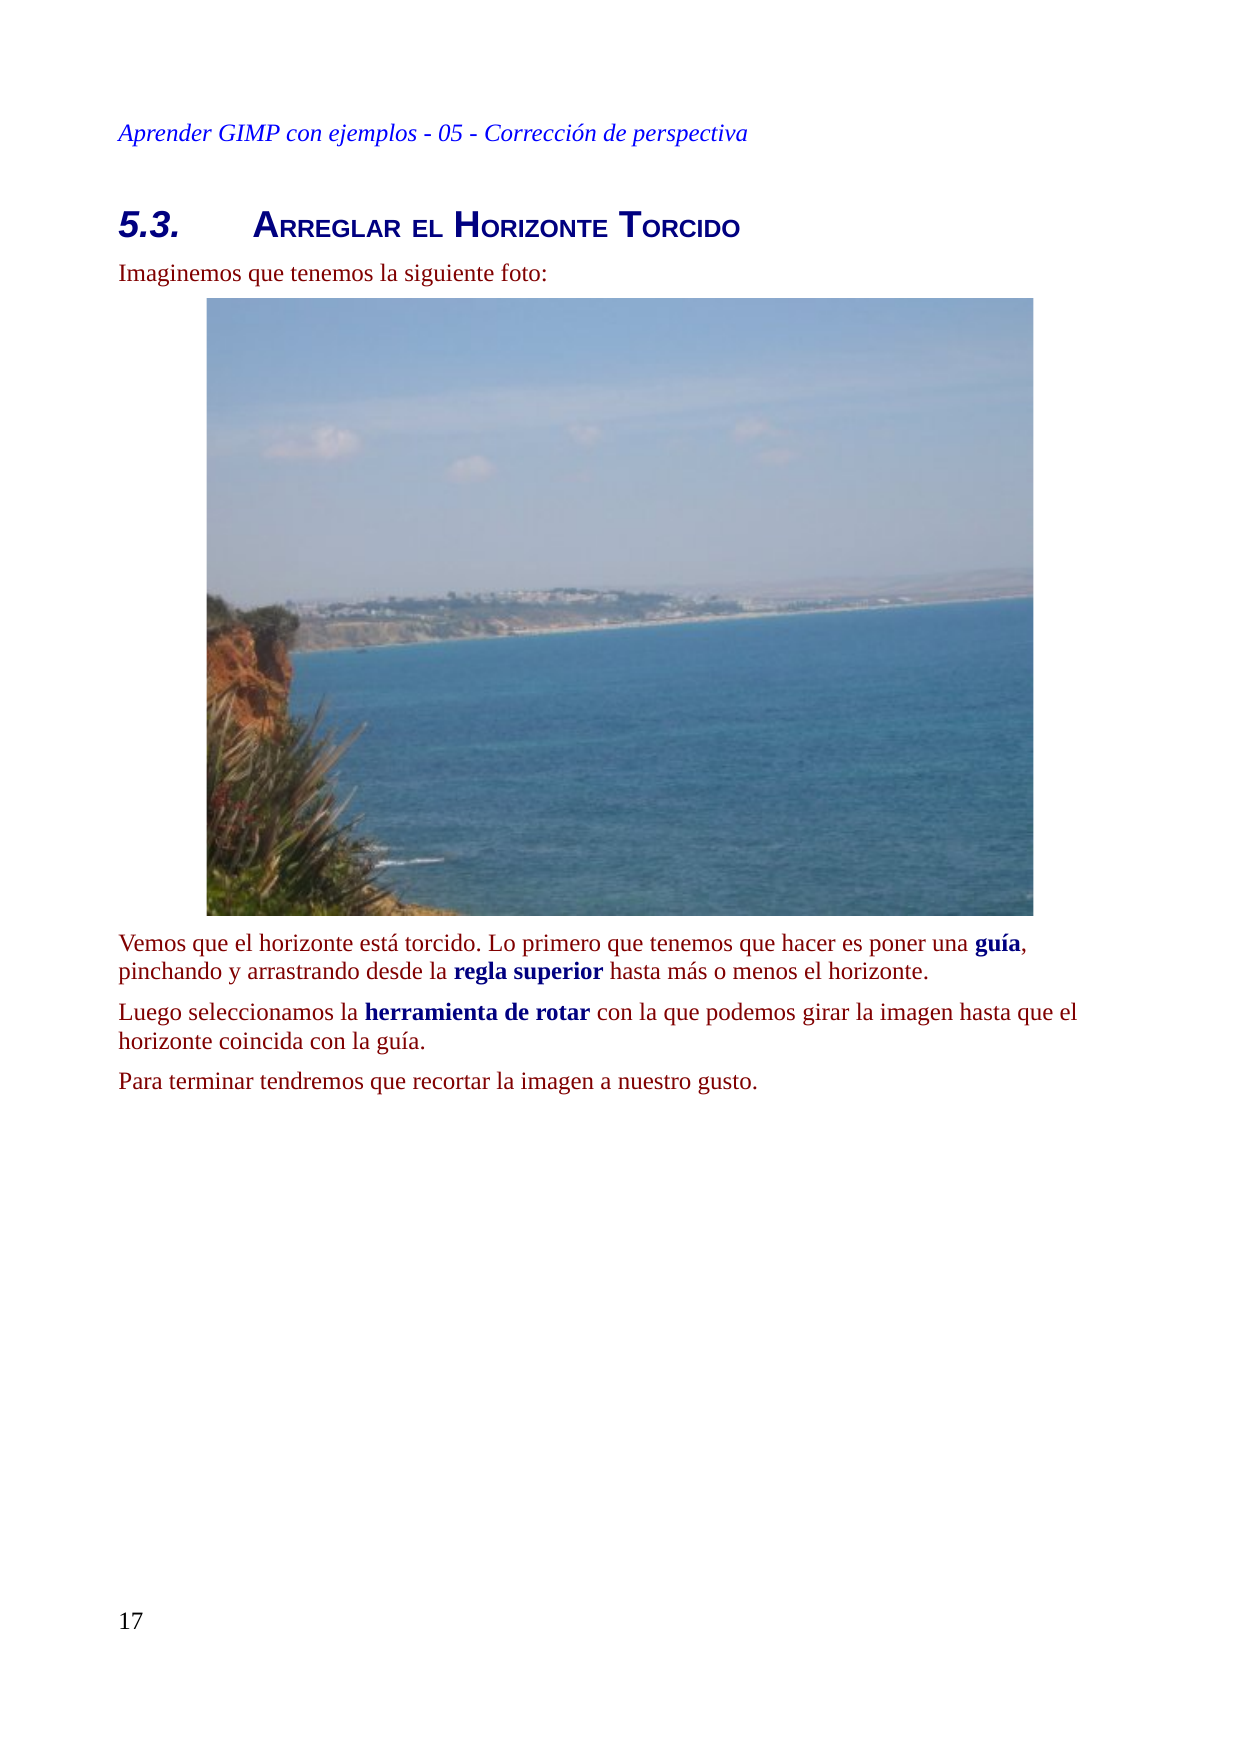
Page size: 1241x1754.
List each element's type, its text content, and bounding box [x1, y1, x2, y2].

picture [206, 298, 1034, 916]
text Luego seleccionamos la herramienta de rotar con la que podemos girar la imagen hasta que el horizonte coincida con la guía. [118, 997, 1122, 1054]
text Vemos que el horizonte está torcido. Lo primero que tenemos que hacer es poner una guía, pinchando y arrastrando desde la regla superior hasta más o menos el horizonte. [118, 928, 1122, 985]
subtitle Arreglar el Horizonte Torcido [118, 202, 1122, 245]
text Imaginemos que tenemos la siguiente foto: [118, 258, 1122, 286]
text Para terminar tendremos que recortar la imagen a nuestro gusto. [118, 1066, 1122, 1095]
